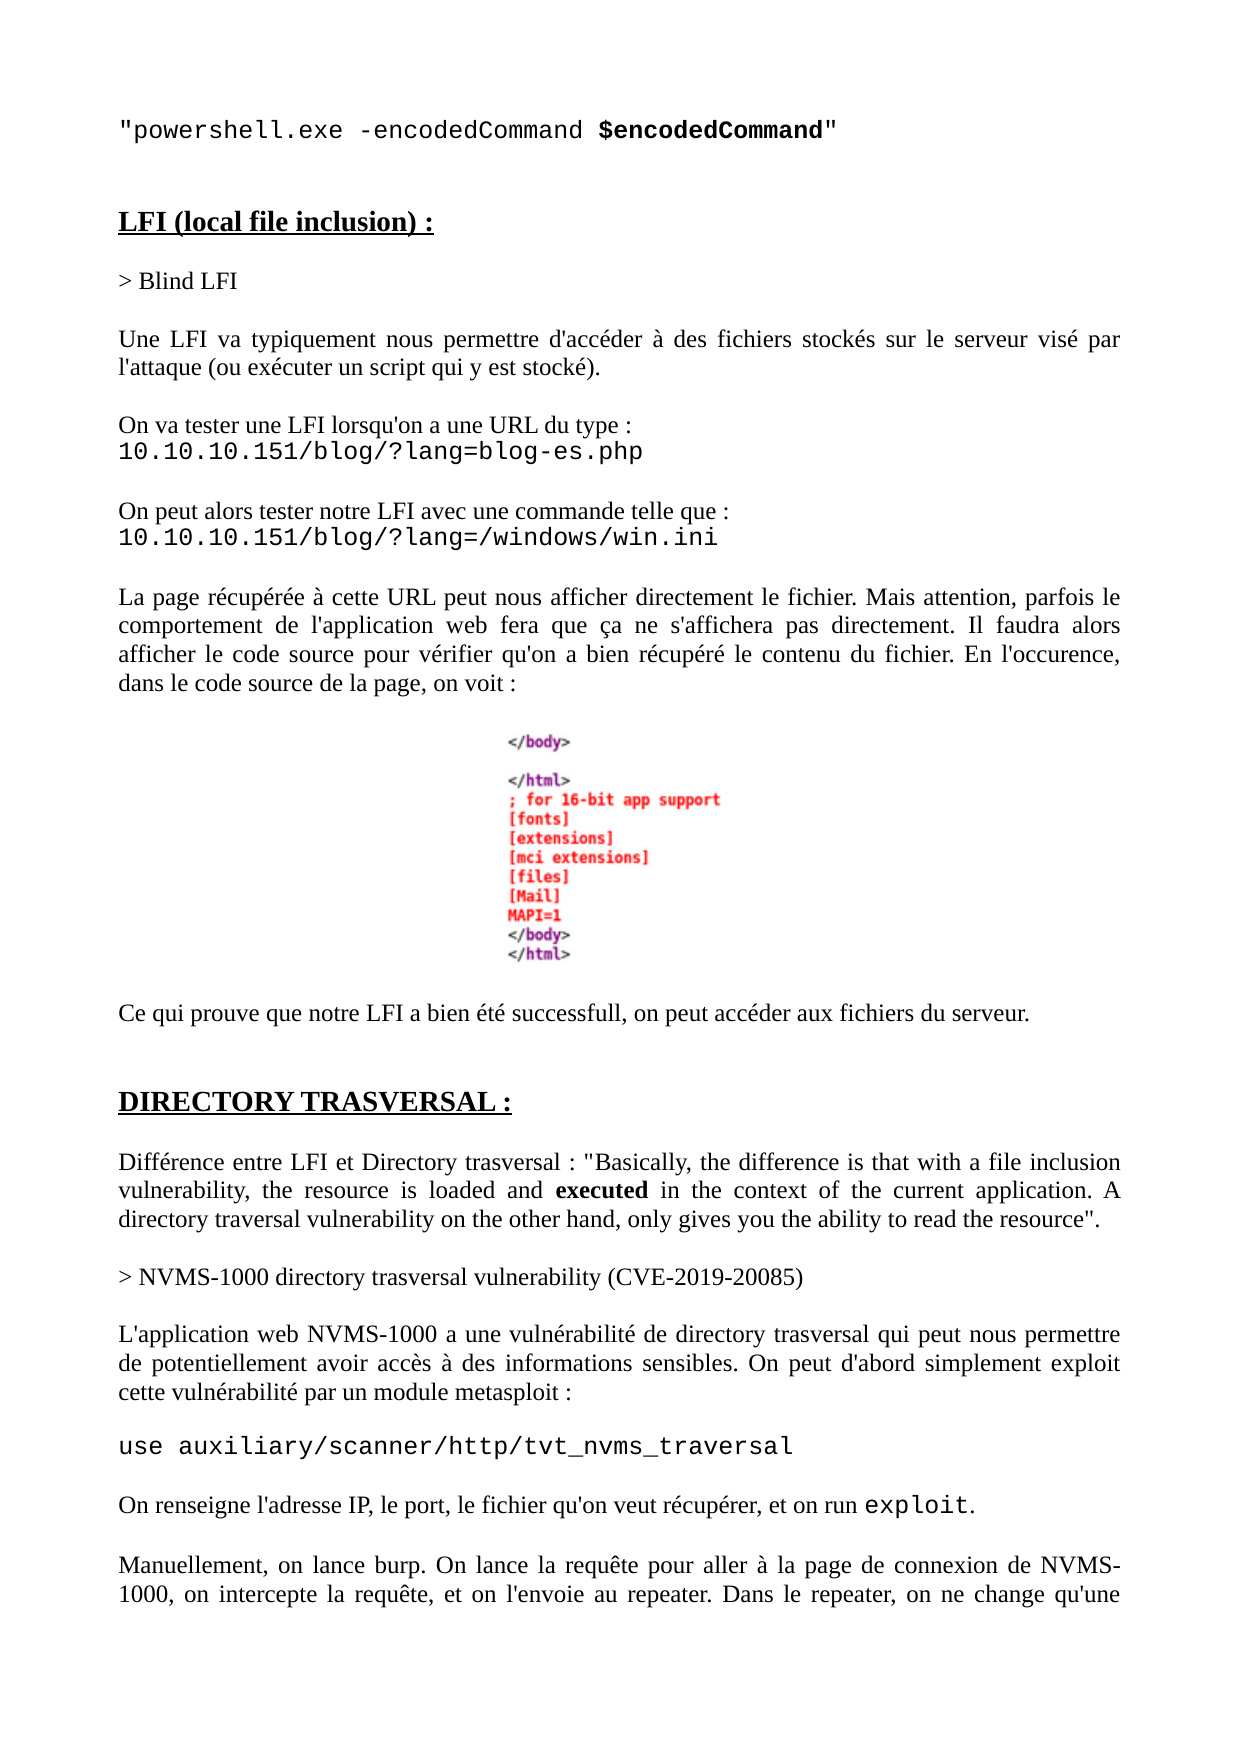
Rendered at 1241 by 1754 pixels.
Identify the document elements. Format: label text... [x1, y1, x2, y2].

text On va tester une LFI lorsqu'on a une URL du type : [118, 410, 1122, 439]
text use auxiliary/scanner/http/tvt_nvms_traversal [118, 1434, 1122, 1462]
text "powershell.exe -encodedCommand $encodedCommand" [118, 118, 1122, 146]
text On renseigne l'adresse IP, le port, le fichier qu'on veut récupérer, et on run exploit. [118, 1490, 1122, 1521]
text LFI (local file inclusion) : [118, 204, 1122, 237]
text > Blind LFI [118, 266, 1122, 295]
text 10.10.10.151/blog/?lang=blog-es.php [118, 439, 1122, 467]
text Différence entre LFI et Directory trasversal : "Basically, the difference is that with a file inclusion vulnerability, the resource is loaded and executed in the context of the current application. A directory traversal vulnerability on the other hand, only gives you the ability to read the resource". [118, 1147, 1122, 1233]
text Ce qui prouve que notre LFI a bien été successfull, on peut accéder aux fichiers du serveur. [118, 998, 1122, 1027]
text L'application web NVMS-1000 a une vulnérabilité de directory trasversal qui peut nous permettre de potentiellement avoir accès à des informations sensibles. On peut d'abord simplement exploit cette vulnérabilité par un module metasploit : [118, 1319, 1122, 1405]
text 10.10.10.151/blog/?lang=/windows/win.ini [118, 524, 1122, 553]
text DIRECTORY TRASVERSAL : [118, 1084, 1122, 1118]
text Une LFI va typiquement nous permettre d'accéder à des fichiers stockés sur le serveur visé par l'attaque (ou exécuter un script qui y est stocké). [118, 324, 1122, 381]
text > NVMS-1000 directory trasversal vulnerability (CVE-2019-20085) [118, 1262, 1122, 1290]
text Manuellement, on lance burp. On lance la requête pour aller à la page de connexion de NVMS-1000, on intercepte la requête, et on l'envoie au repeater. Dans le repeater, on ne change qu'une [118, 1550, 1122, 1607]
text La page récupérée à cette URL peut nous afficher directement le fichier. Mais attention, parfois le comportement de l'application web fera que ça ne s'affichera pas directement. Il faudra alors afficher le code source pour vérifier qu'on a bien récupéré le contenu du fichier. En l'occurence, dans le code source de la page, on voit : [118, 582, 1122, 697]
text On peut alors tester notre LFI avec une commande telle que : [118, 496, 1122, 524]
